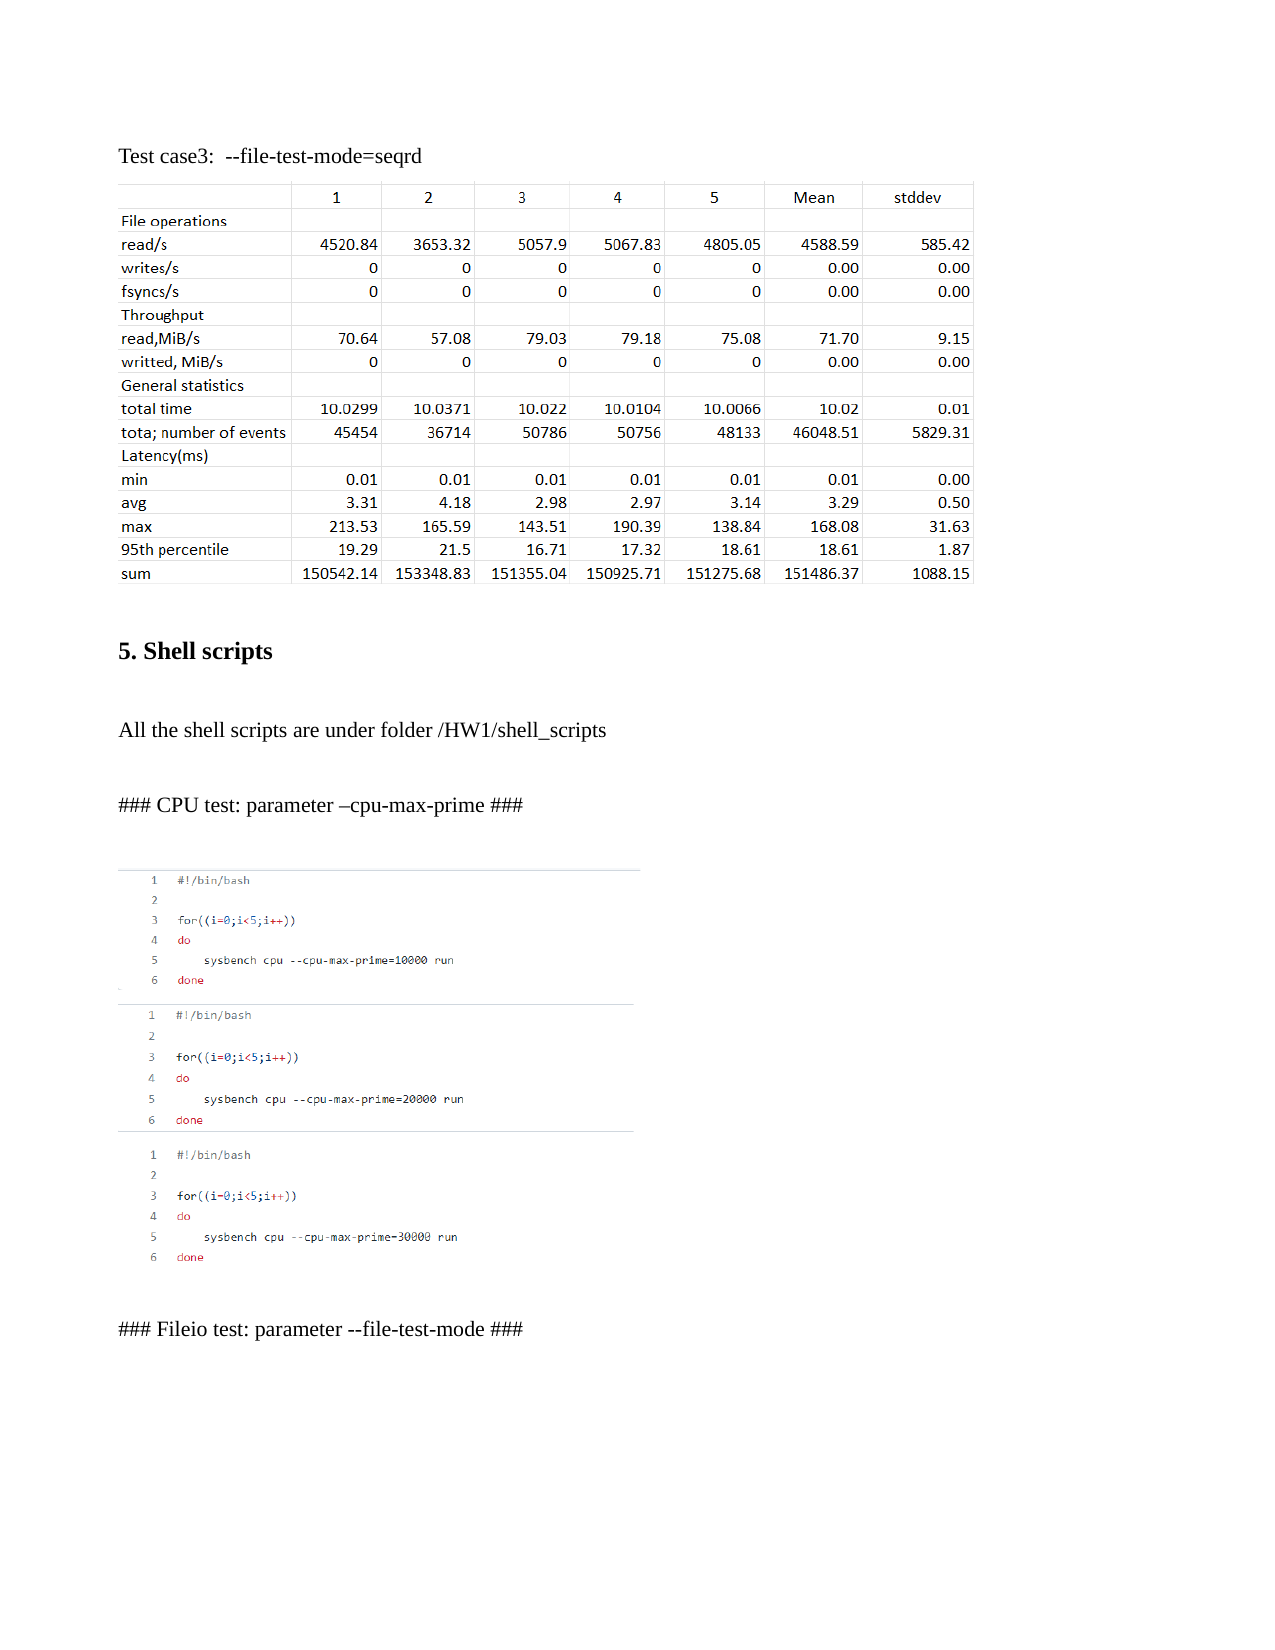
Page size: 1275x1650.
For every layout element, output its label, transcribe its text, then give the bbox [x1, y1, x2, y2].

text ### Fileio test: parameter --file-test-mode ### [118, 1316, 1157, 1342]
text 5. Shell scripts [118, 636, 1157, 665]
text Test case3: --file-test-mode=seqrd [118, 143, 1157, 168]
text All the shell scripts are under folder /HW1/shell_scripts [118, 717, 1157, 742]
text ### CPU test: parameter –cpu-max-prime ### [118, 792, 1157, 818]
